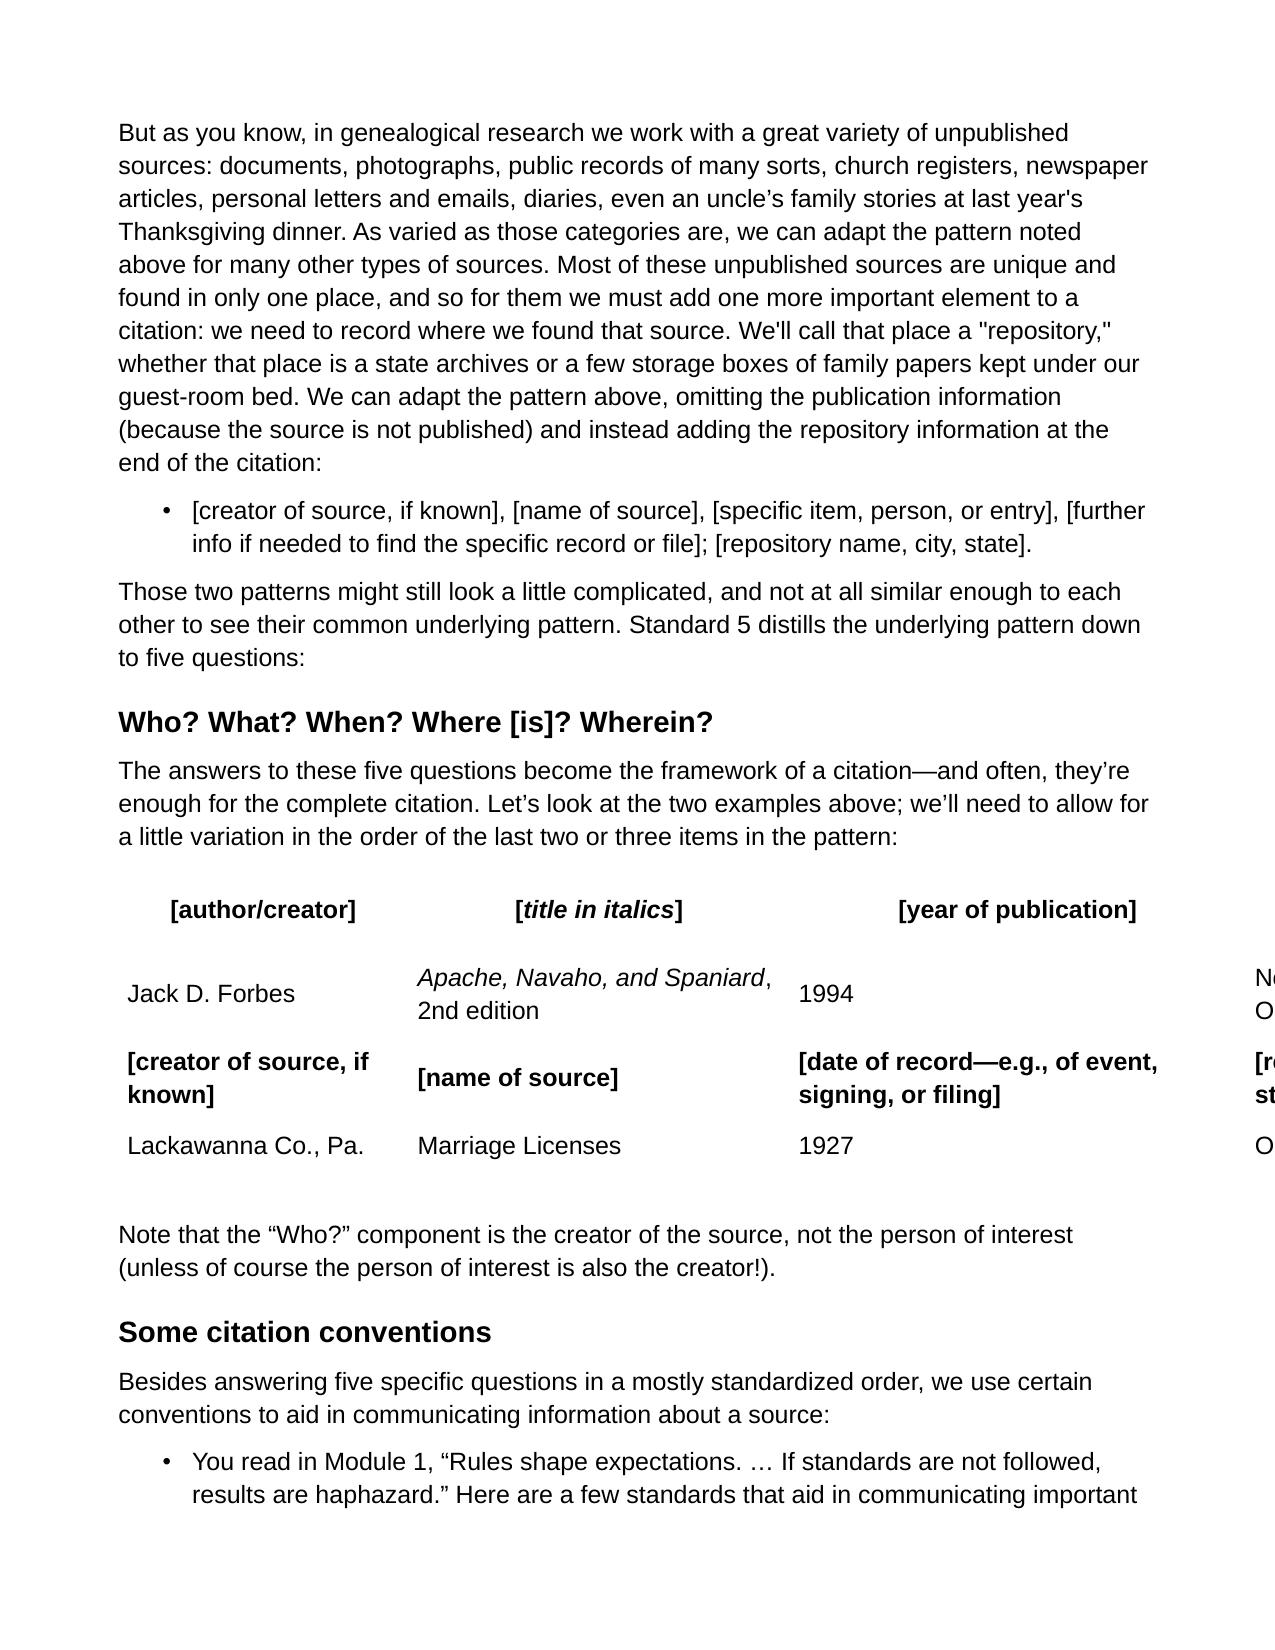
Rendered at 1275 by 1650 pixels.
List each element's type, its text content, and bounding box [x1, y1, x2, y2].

list You read in Module 1, “Rules shape expectations. … If standards are not followed, results are haphazard.” Here are a few standards that aid in communicating important [162, 1447, 1157, 1509]
table_header [author/creator] [118, 870, 408, 954]
table_cell Norman, OK: Univ. of Oklahoma Press [1246, 954, 1275, 1038]
text Note that the “Who?” component is the creator of the source, not the person of interest (unless of course the person of interest is also the creator!). [118, 1220, 1157, 1282]
table_cell 1994 [789, 954, 1246, 1038]
table_header [city and publishing company] [1246, 870, 1275, 954]
table_cell [repository name, city, state] [1246, 1038, 1275, 1122]
text Those two patterns might still look a little complicated, and not at all similar enough to each other to see their common underlying pattern. Standard 5 distills the underlying pattern down to five questions: [118, 577, 1157, 671]
text But as you know, in genealogical research we work with a great variety of unpublished sources: documents, photographs, public records of many sorts, church registers, newspaper articles, personal letters and emails, diaries, even an uncle’s family stories at last year's Thanksgiving dinner. As varied as those categories are, we can adapt the pattern noted above for many other types of sources. Most of these unpublished sources are unique and found in only one place, and so for them we must add one more important element to a citation: we need to record where we found that source. We'll call that place a "repository," whether that place is a state archives or a few storage boxes of family papers kept under our guest-room bed. We can adapt the pattern above, omitting the publication information (because the source is not published) and instead adding the repository information at the end of the citation: [118, 118, 1157, 477]
text The answers to these five questions become the framework of a citation—and often, they’re enough for the complete citation. Let’s look at the two examples above; we’ll need to allow for a little variation in the order of the last two or three items in the pattern: [118, 756, 1157, 851]
table_cell Apache, Navaho, and Spaniard, 2nd edition [408, 954, 789, 1038]
table_cell Marriage Licenses [408, 1122, 789, 1173]
table_cell Orphans Court, Scranton [1246, 1122, 1275, 1173]
table_cell 1927 [789, 1122, 1246, 1173]
table_header [title in italics] [408, 870, 789, 954]
subtitle Some citation conventions [118, 1315, 1157, 1349]
text Besides answering five specific questions in a mostly standardized order, we use certain conventions to aid in communicating information about a source: [118, 1367, 1157, 1428]
list [creator of source, if known], [name of source], [specific item, person, or entry], [further info if needed to find the specific record or file]; [repository name, city, state]. [162, 496, 1157, 558]
subtitle Who? What? When? Where [is]? Wherein? [118, 705, 1157, 739]
table_cell Jack D. Forbes [118, 954, 408, 1038]
table_cell [name of source] [408, 1038, 789, 1122]
table_cell [date of record—e.g., of event, signing, or filing] [789, 1038, 1246, 1122]
table_header [year of publication] [789, 870, 1246, 954]
table_cell Lackawanna Co., Pa. [118, 1122, 408, 1173]
table_cell [creator of source, if known] [118, 1038, 408, 1122]
